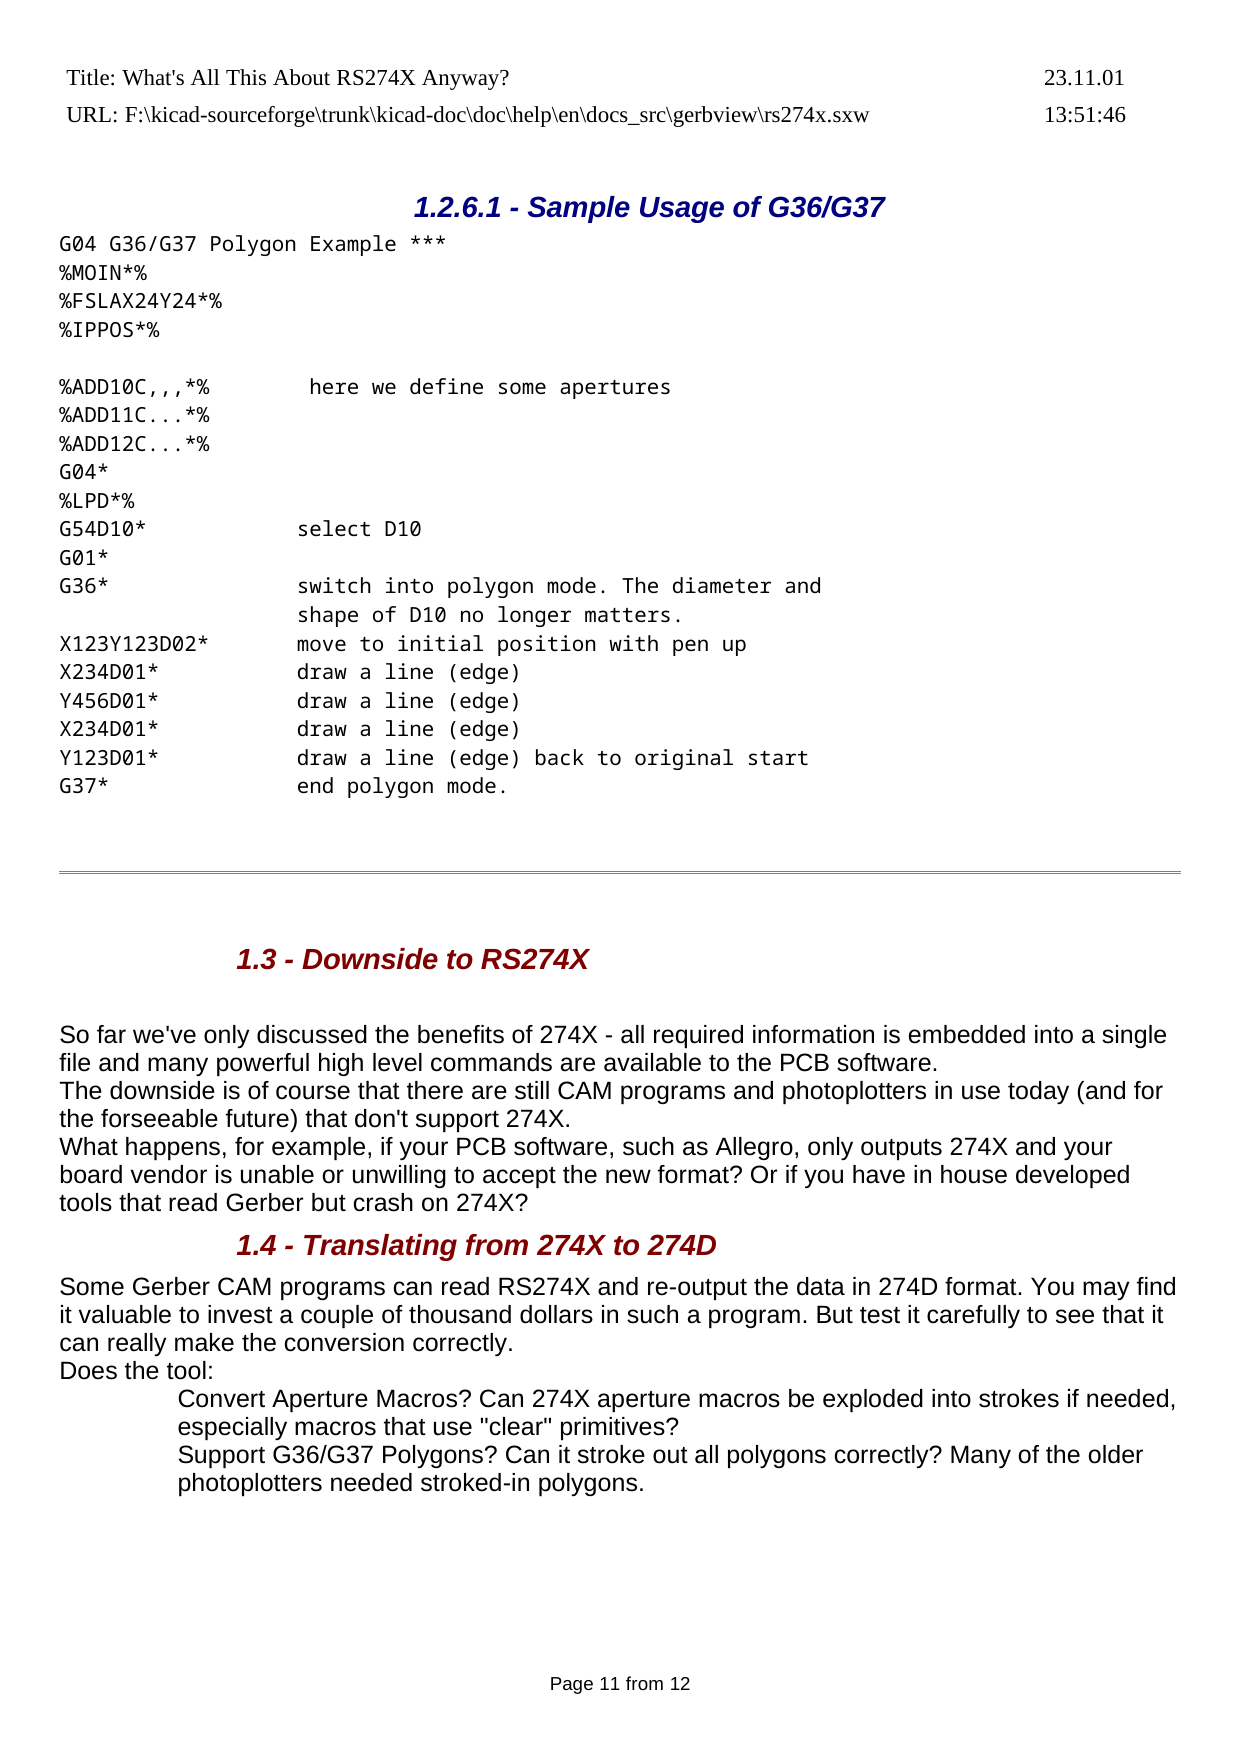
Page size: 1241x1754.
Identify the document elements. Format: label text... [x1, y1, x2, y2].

text %LPD*% [59, 486, 1181, 514]
subtitle Sample Usage of G36/G37 [413, 191, 1181, 223]
text G37* end polygon mode. [59, 771, 1181, 800]
subtitle Downside to RS274X [236, 943, 1181, 975]
text shape of D10 no longer matters. [59, 600, 1181, 628]
text %MOIN*% [59, 257, 1181, 286]
text %ADD12C...*% [59, 429, 1181, 457]
text Support G36/G37 Polygons? Can it stroke out all polygons correctly? Many of the older photoplotters needed stroked-in polygons. [177, 1441, 1181, 1497]
text Does the tool: [59, 1357, 1181, 1385]
text G36* switch into polygon mode. The diameter and [59, 571, 1181, 600]
text X234D01* draw a line (edge) [59, 714, 1181, 743]
text G01* [59, 543, 1181, 571]
text %ADD10C,,,*% here we define some apertures [59, 372, 1181, 400]
text Convert Aperture Macros? Can 274X aperture macros be exploded into strokes if needed, especially macros that use "clear" primitives? [177, 1385, 1181, 1441]
text Y456D01* draw a line (edge) [59, 686, 1181, 714]
subtitle Translating from 274X to 274D [236, 1229, 1181, 1261]
text %FSLAX24Y24*% [59, 286, 1181, 314]
text %ADD11C...*% [59, 400, 1181, 429]
text The downside is of course that there are still CAM programs and photoplotters in use today (and for the forseeable future) that don't support 274X. [59, 1077, 1181, 1133]
text So far we've only discussed the benefits of 274X - all required information is embedded into a single file and many powerful high level commands are available to the PCB software. [59, 1021, 1181, 1077]
text G54D10* select D10 [59, 514, 1181, 543]
text G04 G36/G37 Polygon Example *** [59, 229, 1181, 257]
text G04* [59, 457, 1181, 486]
text X123Y123D02* move to initial position with pen up [59, 628, 1181, 657]
text %IPPOS*% [59, 314, 1181, 343]
text Y123D01* draw a line (edge) back to original start [59, 743, 1181, 771]
text Some Gerber CAM programs can read RS274X and re-output the data in 274D format. You may find it valuable to invest a couple of thousand dollars in such a program. But test it carefully to see that it can really make the conversion correctly. [59, 1273, 1181, 1357]
text X234D01* draw a line (edge) [59, 657, 1181, 686]
text What happens, for example, if your PCB software, such as Allegro, only outputs 274X and your board vendor is unable or unwilling to accept the new format? Or if you have in house developed tools that read Gerber but crash on 274X? [59, 1133, 1181, 1217]
